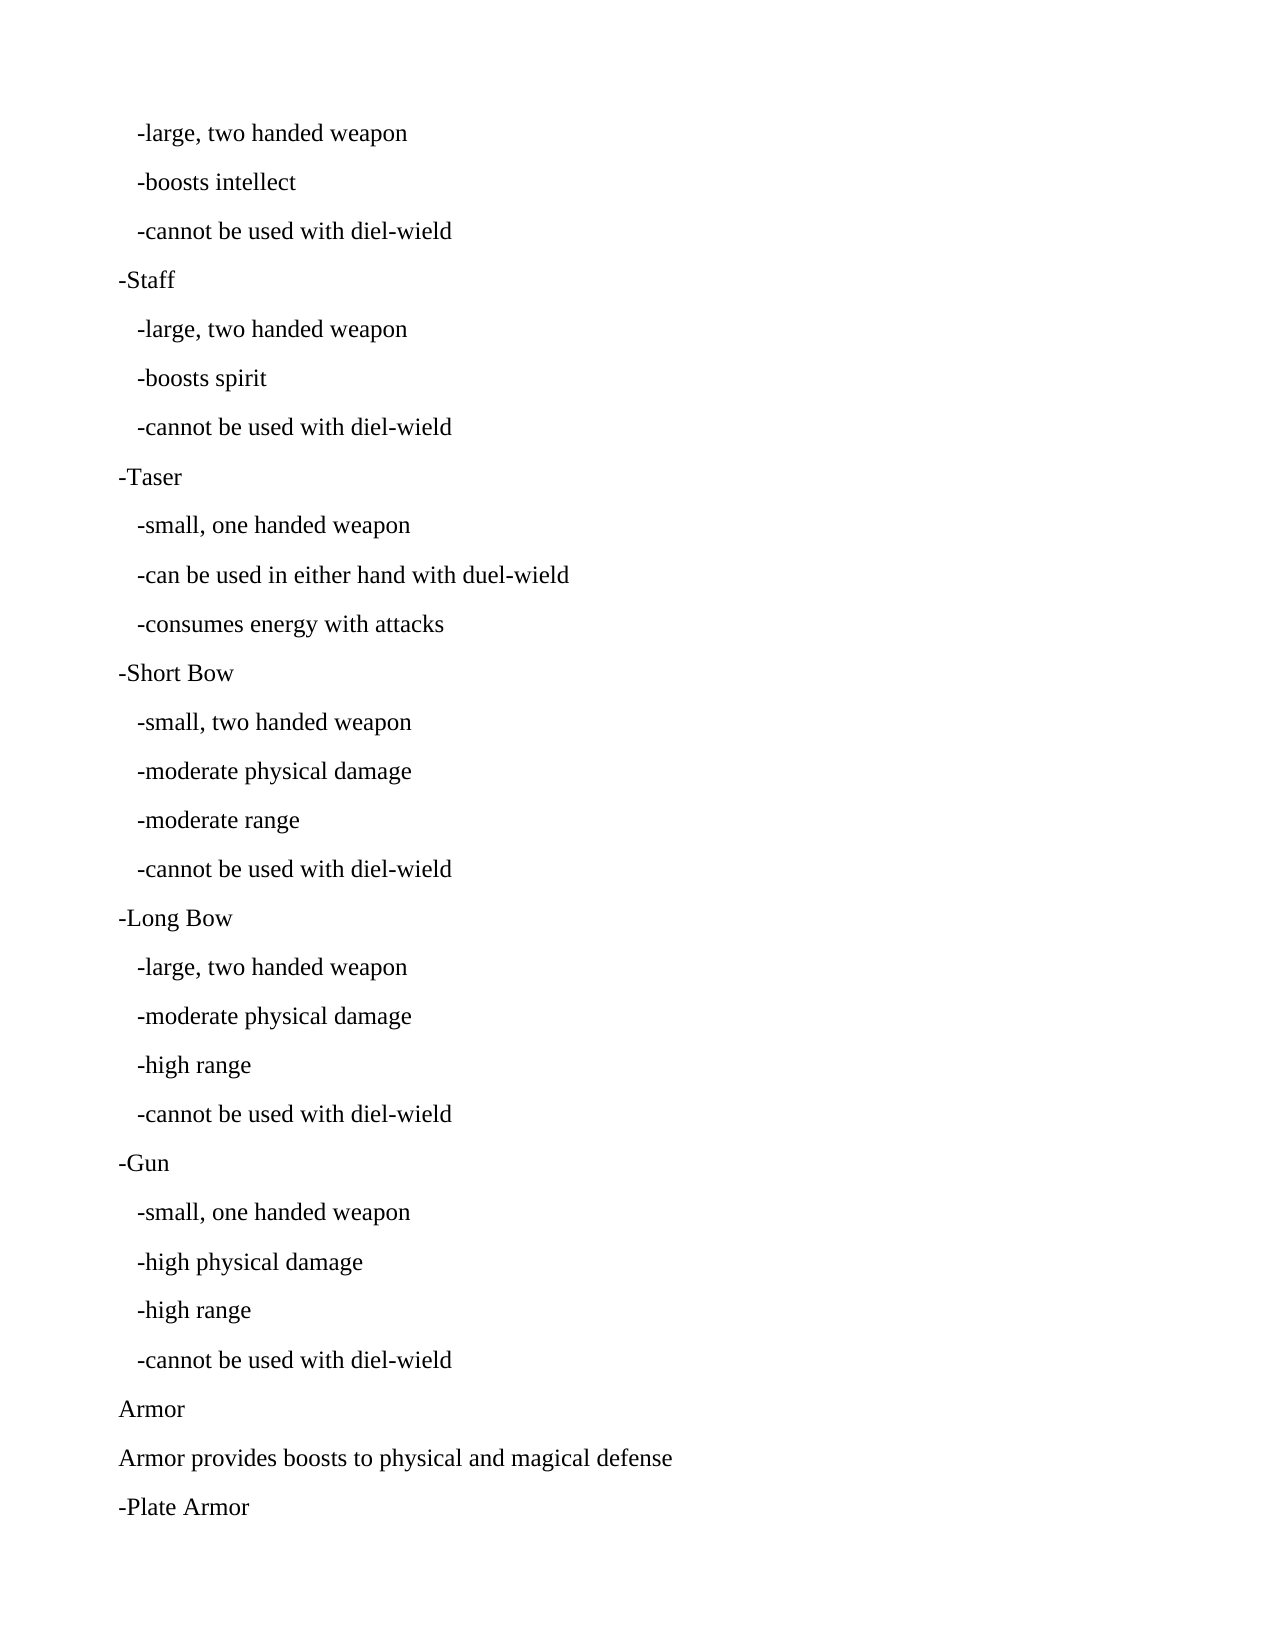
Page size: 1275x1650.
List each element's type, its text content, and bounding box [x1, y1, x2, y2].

text -Taser [118, 462, 1157, 490]
text -large, two handed weapon [118, 314, 1157, 343]
text -cannot be used with diel-wield [118, 1345, 1157, 1373]
text -moderate physical damage [118, 1001, 1157, 1030]
text -cannot be used with diel-wield [118, 412, 1157, 441]
text -consumes energy with attacks [118, 609, 1157, 637]
text -small, one handed weapon [118, 1197, 1157, 1226]
text -high range [118, 1050, 1157, 1079]
text -Gun [118, 1148, 1157, 1177]
text -high range [118, 1296, 1157, 1324]
text Armor [118, 1394, 1157, 1422]
text -large, two handed weapon [118, 118, 1157, 147]
text -can be used in either hand with duel-wield [118, 560, 1157, 588]
text -Long Bow [118, 903, 1157, 932]
text Armor provides boosts to physical and magical defense [118, 1443, 1157, 1472]
text -Short Bow [118, 658, 1157, 687]
text -cannot be used with diel-wield [118, 216, 1157, 245]
text -small, two handed weapon [118, 707, 1157, 736]
text -Plate Armor [118, 1492, 1157, 1521]
text -large, two handed weapon [118, 952, 1157, 981]
text -boosts intellect [118, 167, 1157, 196]
text -moderate physical damage [118, 756, 1157, 785]
text -cannot be used with diel-wield [118, 1099, 1157, 1128]
text -cannot be used with diel-wield [118, 854, 1157, 883]
text -small, one handed weapon [118, 511, 1157, 539]
text -Staff [118, 265, 1157, 294]
text -high physical damage [118, 1247, 1157, 1275]
text -boosts spirit [118, 363, 1157, 392]
text -moderate range [118, 805, 1157, 834]
